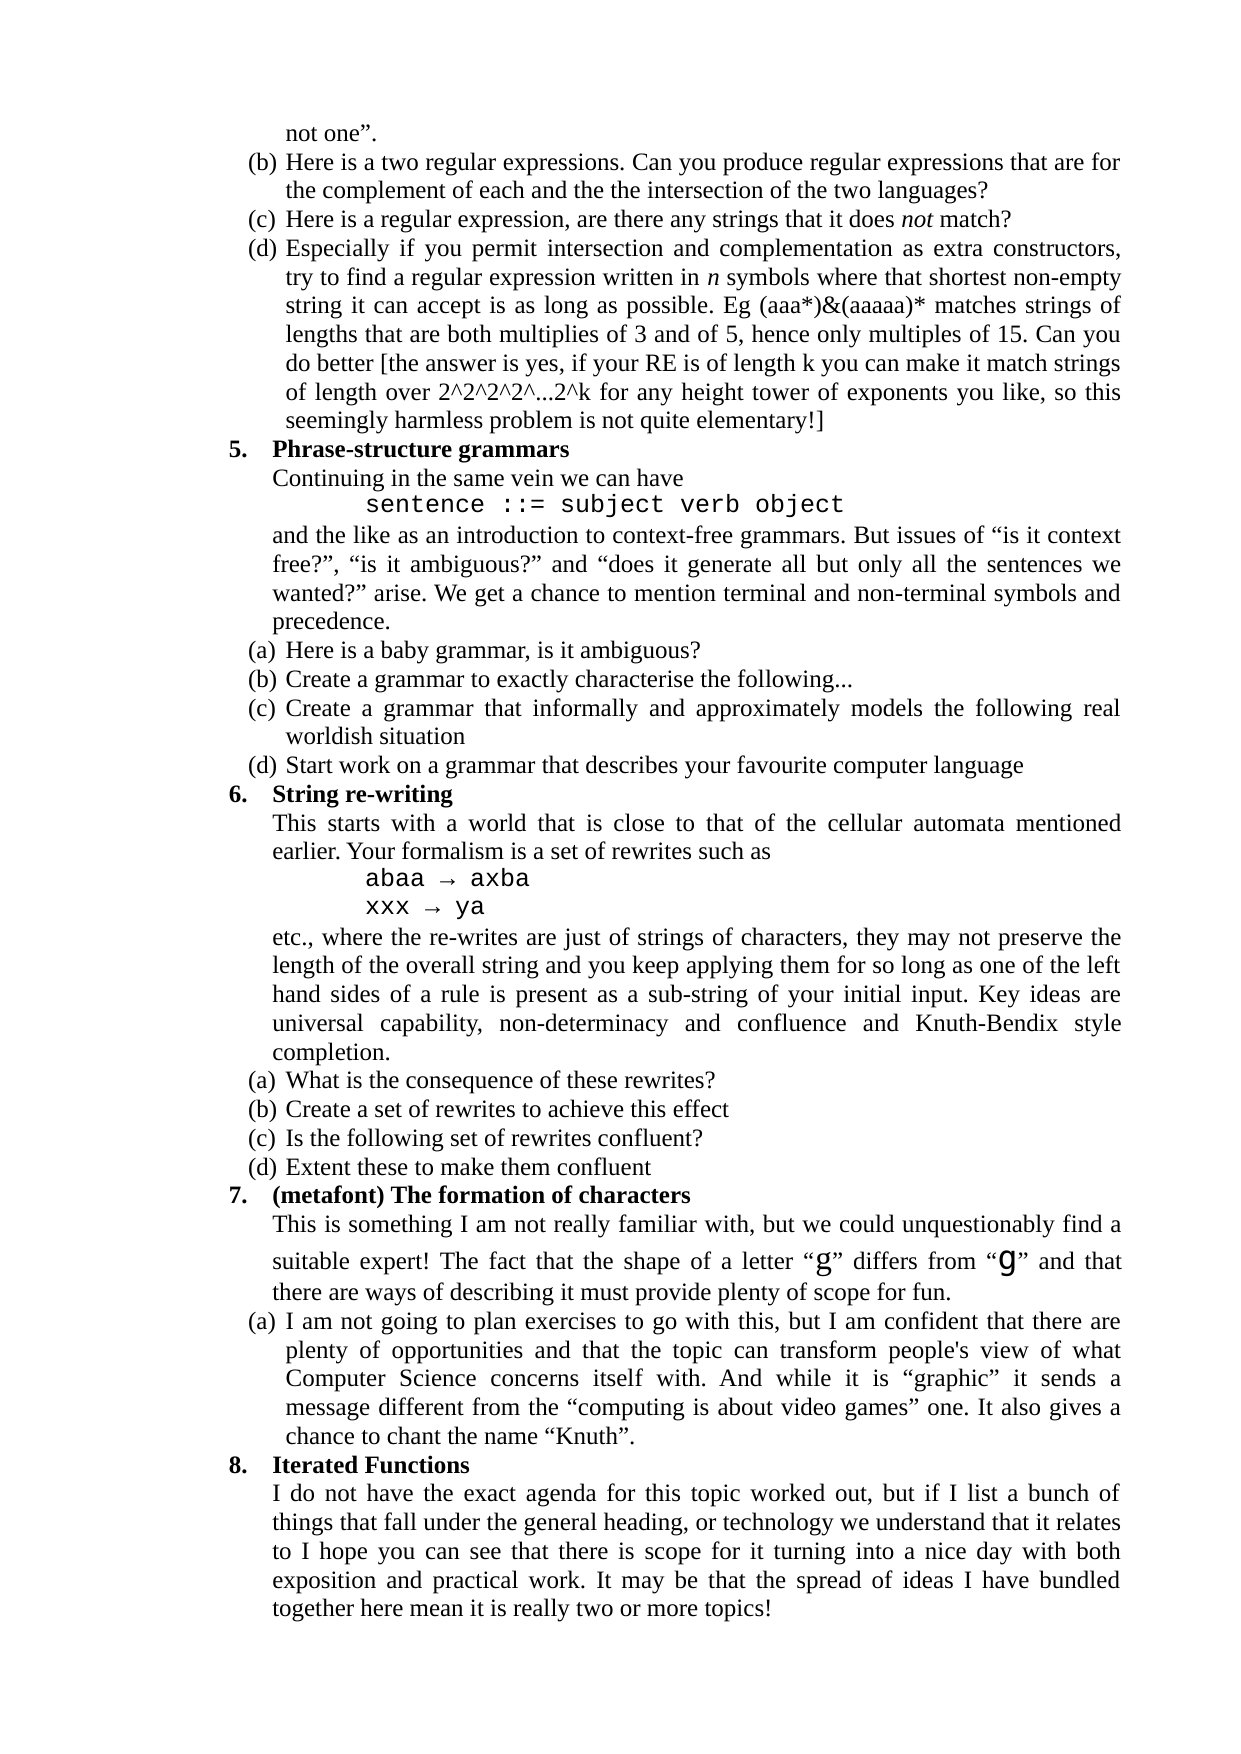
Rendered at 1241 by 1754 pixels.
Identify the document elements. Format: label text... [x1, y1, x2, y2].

list and the like as an introduction to context-free grammars. But issues of “is it context free?”, “is it ambiguous?” and “does it generate all but only all the sentences we wanted?” arise. We get a chance to mention terminal and non-terminal symbols and precedence. [222, 520, 1122, 635]
list What is the consequence of these rewrites? [248, 1066, 1122, 1094]
list (metafont) The formation of characters [222, 1181, 1122, 1209]
list Create a grammar to exactly characterise the following... [248, 664, 1122, 693]
list sentence ::= subject verb object [315, 492, 1122, 520]
list Here is a two regular expressions. Can you produce regular expressions that are for the complement of each and the the intersection of the two languages? [248, 147, 1122, 204]
list String re-writing [222, 779, 1122, 808]
list Phrase-structure grammars [222, 434, 1122, 463]
list This starts with a world that is close to that of the cellular automata mentioned earlier. Your formalism is a set of rewrites such as [222, 808, 1122, 865]
list Here is a regular expression, are there any strings that it does not match? [248, 204, 1122, 233]
list abaa → axba [315, 865, 1122, 893]
list Continuing in the same vein we can have [222, 463, 1122, 492]
list not one”. [248, 118, 1122, 147]
list This is something I am not really familiar with, but we could unquestionably find a suitable expert! The fact that the shape of a letter “g” differs from “g” and that there are ways of describing it must provide plenty of scope for fun. [222, 1209, 1122, 1306]
list Here is a baby grammar, is it ambiguous? [248, 635, 1122, 664]
list Especially if you permit intersection and complementation as extra constructors, try to find a regular expression written in n symbols where that shortest non-empty string it can accept is as long as possible. Eg (aaa*)&(aaaaa)* matches strings of lengths that are both multiplies of 3 and of 5, hence only multiples of 15. Can you do better [the answer is yes, if your RE is of length k you can make it match strings of length over 2^2^2^2^...2^k for any height tower of exponents you like, so this seemingly harmless problem is not quite elementary!] [248, 233, 1122, 434]
list Extent these to make them confluent [248, 1152, 1122, 1181]
list I do not have the exact agenda for this topic worked out, but if I list a bunch of things that fall under the general heading, or technology we understand that it relates to I hope you can see that there is scope for it turning into a nice day with both exposition and practical work. It may be that the spread of ideas I have bundled together here mean it is really two or more topics! [222, 1478, 1122, 1622]
list Iterated Functions [222, 1450, 1122, 1478]
list Start work on a grammar that describes your favourite computer language [248, 750, 1122, 779]
list xxx → ya [315, 893, 1122, 922]
list Is the following set of rewrites confluent? [248, 1123, 1122, 1152]
list Create a grammar that informally and approximately models the following real worldish situation [248, 693, 1122, 750]
list Create a set of rewrites to achieve this effect [248, 1094, 1122, 1123]
list I am not going to plan exercises to go with this, but I am confident that there are plenty of opportunities and that the topic can transform people's view of what Computer Science concerns itself with. And while it is “graphic” it sends a message different from the “computing is about video games” one. It also gives a chance to chant the name “Knuth”. [248, 1306, 1122, 1450]
list etc., where the re-writes are just of strings of characters, they may not preserve the length of the overall string and you keep applying them for so long as one of the left hand sides of a rule is present as a sub-string of your initial input. Key ideas are universal capability, non-determinacy and confluence and Knuth-Bendix style completion. [222, 922, 1122, 1066]
